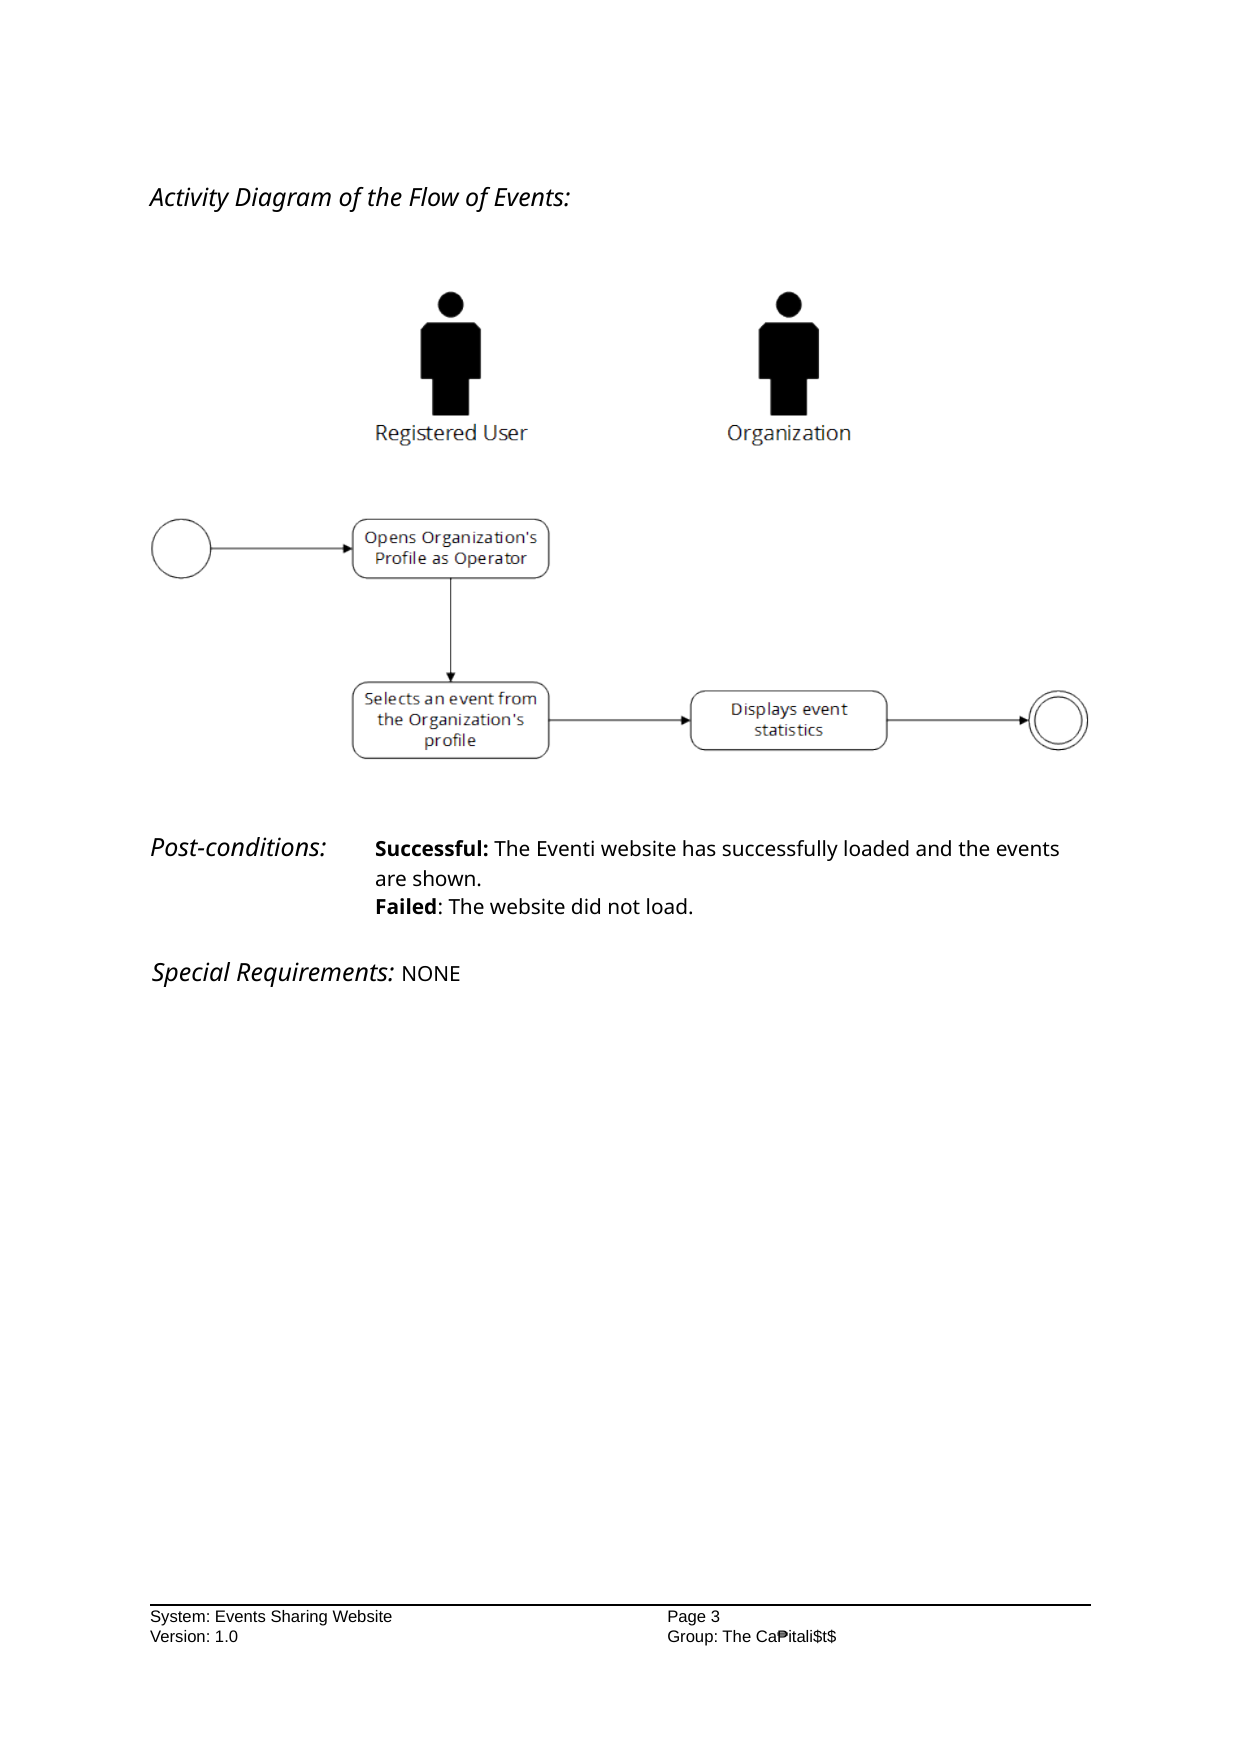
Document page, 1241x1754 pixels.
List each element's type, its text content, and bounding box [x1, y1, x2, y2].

text Activity Diagram of the Flow of Events: [150, 179, 1091, 213]
text Special Requirements: NONE [152, 955, 1091, 989]
text Post-conditions: Successful: The Eventi website has successfully loaded and the events are shown. Failed: The website did not load. [150, 830, 1091, 921]
